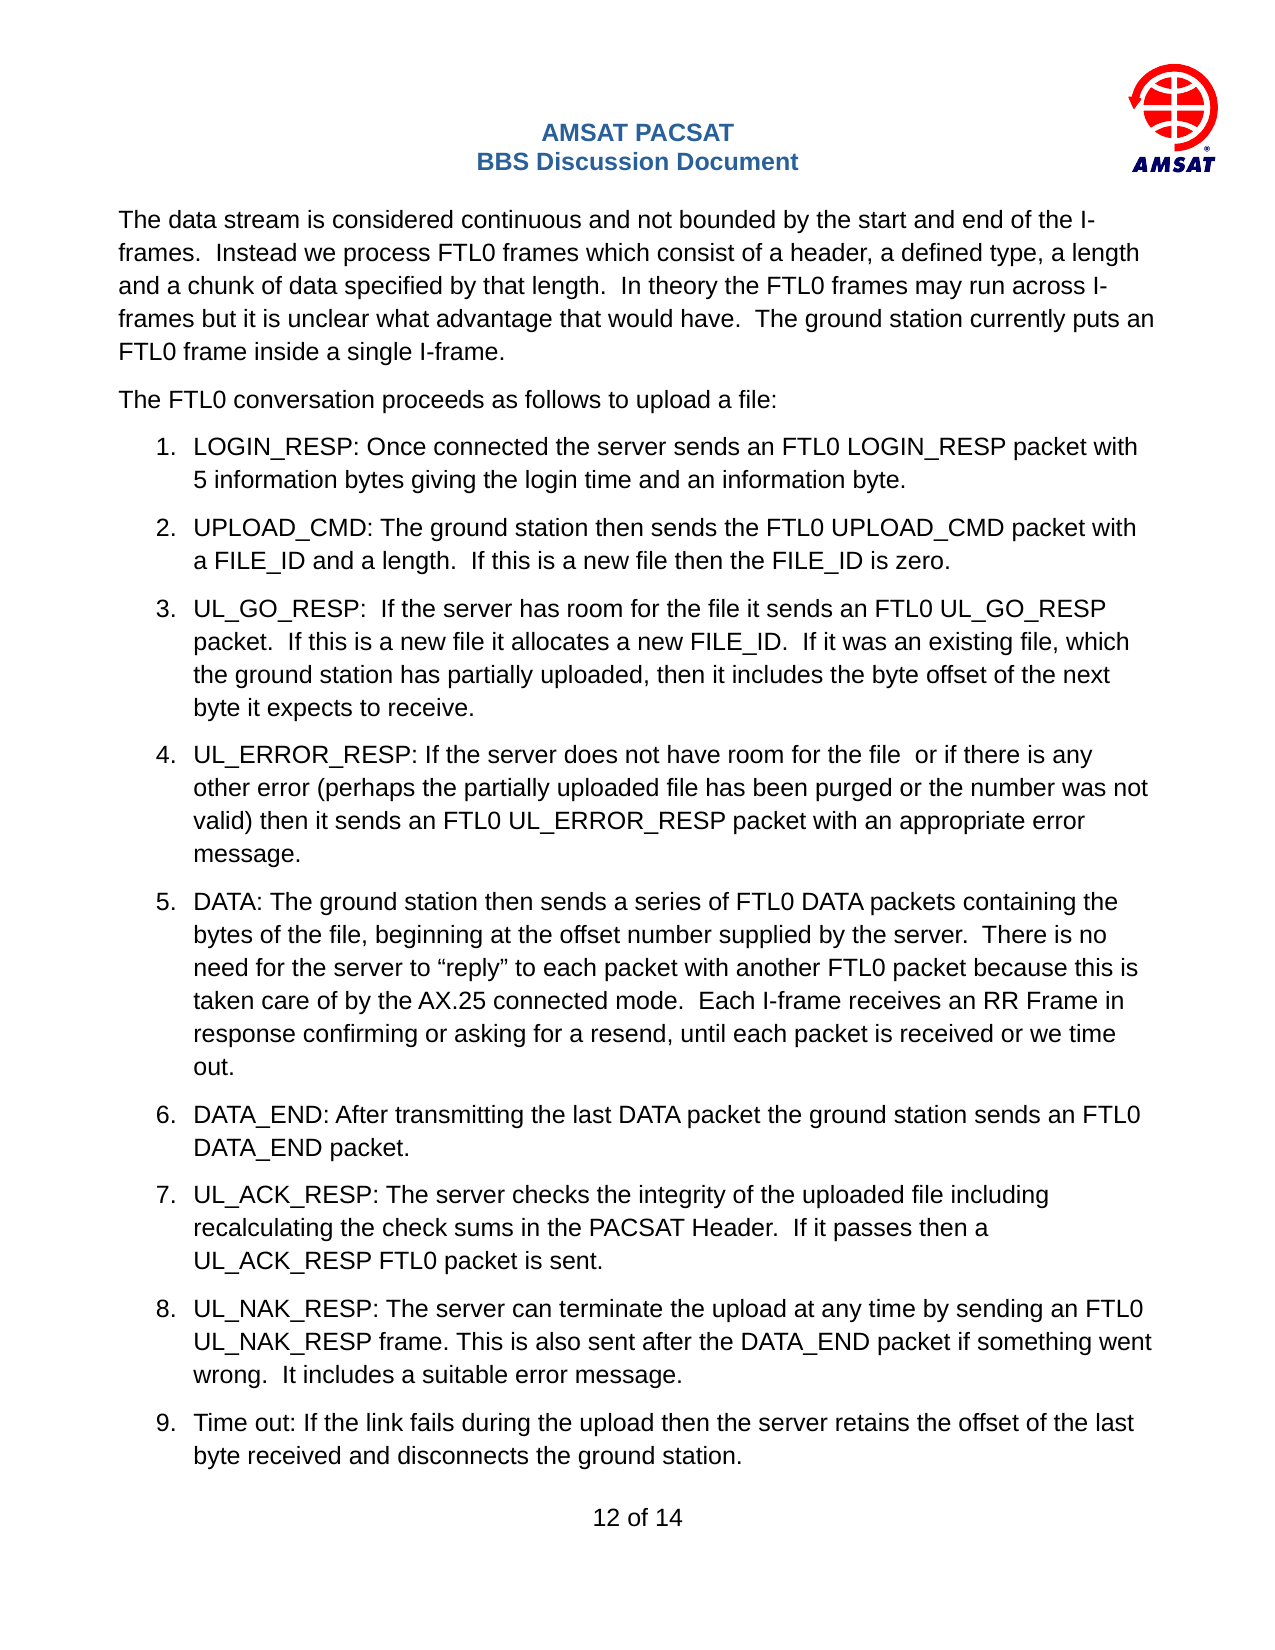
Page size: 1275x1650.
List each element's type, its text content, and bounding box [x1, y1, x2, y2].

picture [1126, 61, 1220, 174]
list UL_ERROR_RESP: If the server does not have room for the file or if there is any other error (perhaps the partially uploaded file has been purged or the number was not valid) then it sends an FTL0 UL_ERROR_RESP packet with an appropriate error message. [156, 740, 1157, 868]
list UL_GO_RESP: If the server has room for the file it sends an FTL0 UL_GO_RESP packet. If this is a new file it allocates a new FILE_ID. If it was an existing file, which the ground station has partially uploaded, then it includes the byte offset of the next byte it expects to receive. [156, 594, 1157, 721]
text The FTL0 conversation proceeds as follows to upload a file: [118, 385, 1157, 413]
list DATA_END: After transmitting the last DATA packet the ground station sends an FTL0 DATA_END packet. [156, 1100, 1157, 1161]
list UL_NAK_RESP: The server can terminate the upload at any time by sending an FTL0 UL_NAK_RESP frame. This is also sent after the DATA_END packet if something went wrong. It includes a suitable error message. [156, 1294, 1157, 1389]
list UPLOAD_CMD: The ground station then sends the FTL0 UPLOAD_CMD packet with a FILE_ID and a length. If this is a new file then the FILE_ID is zero. [156, 513, 1157, 575]
text The data stream is considered continuous and not bounded by the start and end of the I-frames. Instead we process FTL0 frames which consist of a header, a defined type, a length and a chunk of data specified by that length. In theory the FTL0 frames may run across I-frames but it is unclear what advantage that would have. The ground station currently puts an FTL0 frame inside a single I-frame. [118, 205, 1157, 366]
list DATA: The ground station then sends a series of FTL0 DATA packets containing the bytes of the file, beginning at the offset number supplied by the server. There is no need for the server to “reply” to each packet with another FTL0 packet because this is taken care of by the AX.25 connected mode. Each I-frame receives an RR Frame in response confirming or asking for a resend, until each packet is received or we time out. [156, 887, 1157, 1081]
list Time out: If the link fails during the upload then the server retains the offset of the last byte received and disconnects the ground station. [156, 1408, 1157, 1469]
list UL_ACK_RESP: The server checks the integrity of the uploaded file including recalculating the check sums in the PACSAT Header. If it passes then a UL_ACK_RESP FTL0 packet is sent. [156, 1180, 1157, 1275]
list LOGIN_RESP: Once connected the server sends an FTL0 LOGIN_RESP packet with 5 information bytes giving the login time and an information byte. [156, 432, 1157, 494]
